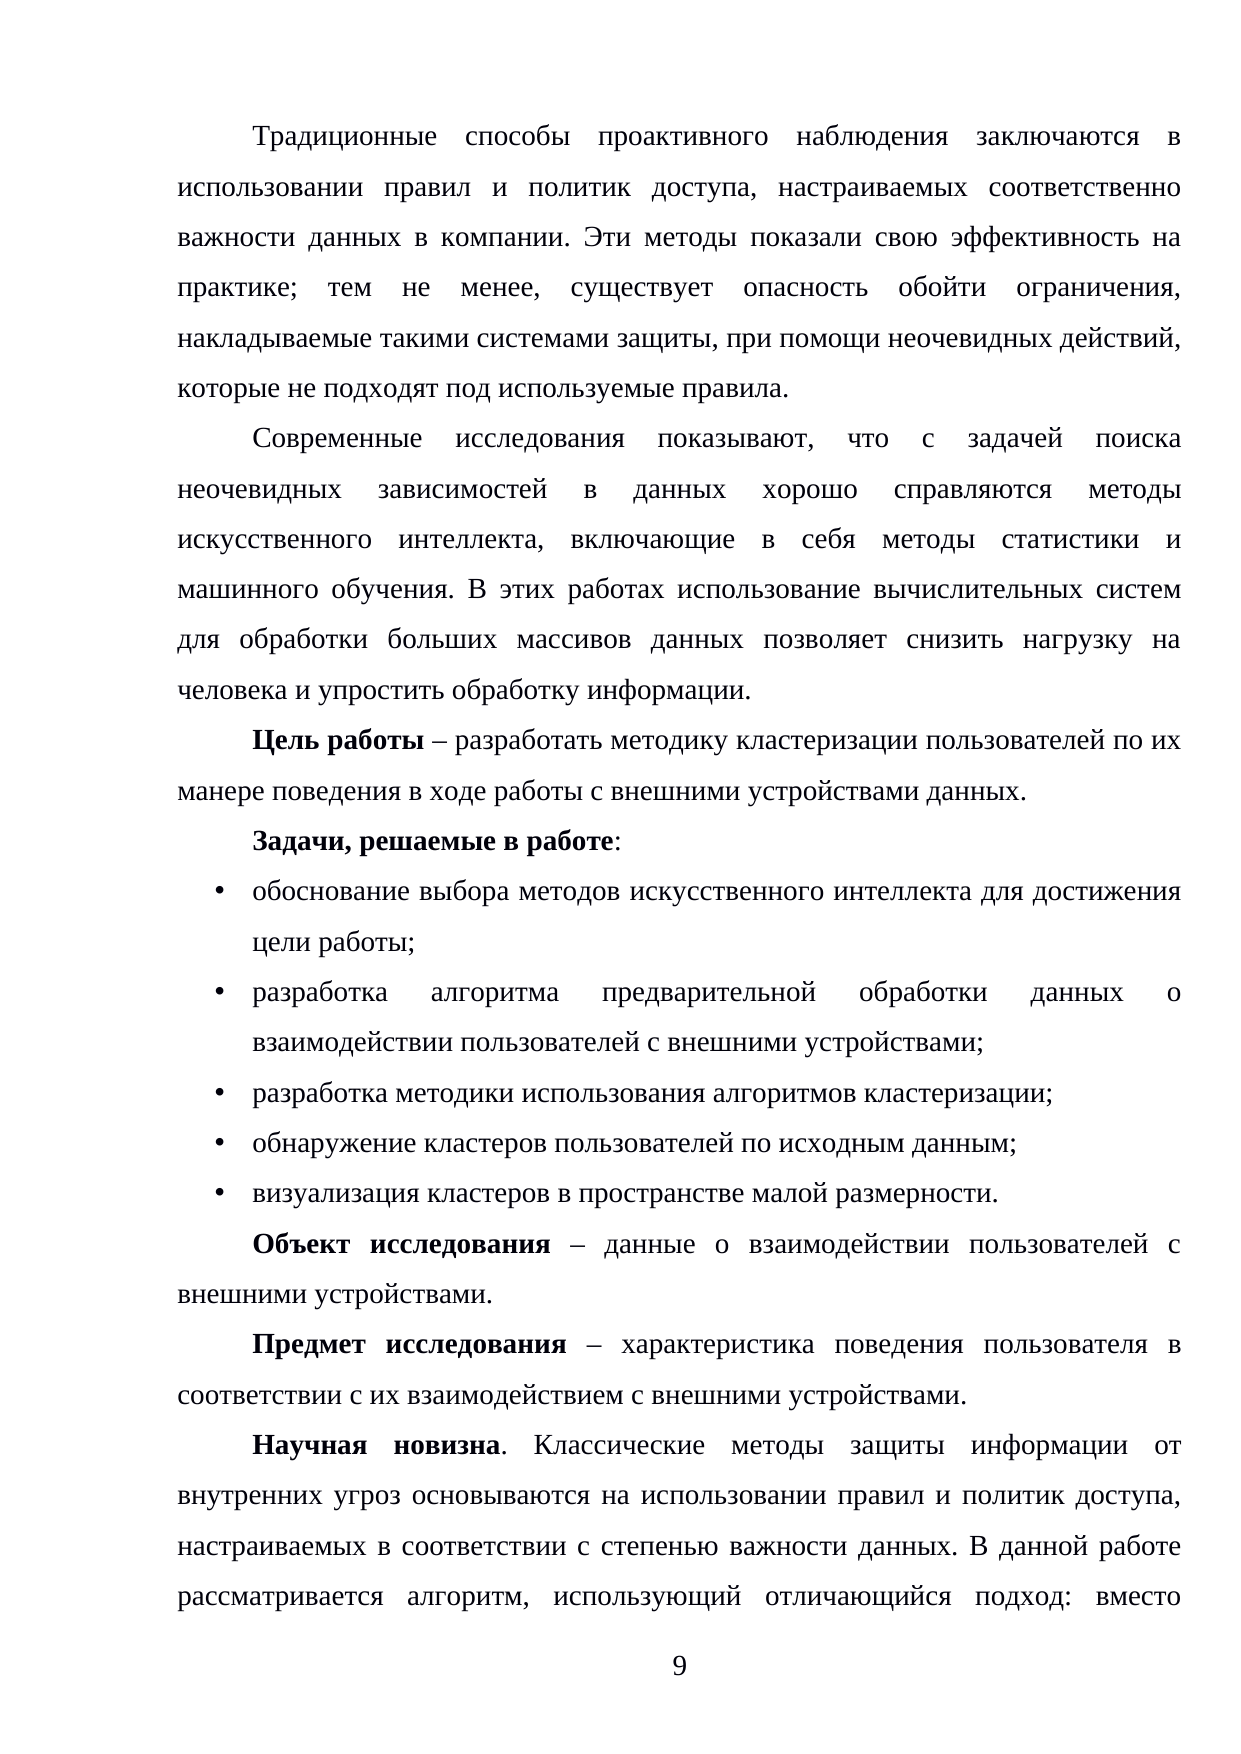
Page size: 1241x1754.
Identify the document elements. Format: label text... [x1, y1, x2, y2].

text Научная новизна. Классические методы защиты информации от внутренних угроз основываются на использовании правил и политик доступа, настраиваемых в соответствии с степенью важности данных. В данной работе рассматривается алгоритм, использующий отличающийся подход: вместо [177, 1427, 1182, 1612]
text Задачи, решаемые в работе: [177, 823, 1182, 856]
list разработка методики использования алгоритмов кластеризации; [214, 1075, 1182, 1108]
text Объект исследования – данные о взаимодействии пользователей с внешними устройствами. [177, 1226, 1182, 1310]
list разработка алгоритма предварительной обработки данных о взаимодействии пользователей с внешними устройствами; [214, 974, 1182, 1058]
list визуализация кластеров в пространстве малой размерности. [214, 1176, 1182, 1209]
text Современные исследования показывают, что с задачей поиска неочевидных зависимостей в данных хорошо справляются методы искусственного интеллекта, включающие в себя методы статистики и машинного обучения. В этих работах использование вычислительных систем для обработки больших массивов данных позволяет снизить нагрузку на человека и упростить обработку информации. [177, 420, 1182, 706]
text Предмет исследования – характеристика поведения пользователя в соответствии с их взаимодействием с внешними устройствами. [177, 1327, 1182, 1410]
text Цель работы – разработать методику кластеризации пользователей по их манере поведения в ходе работы с внешними устройствами данных. [177, 722, 1182, 806]
list обоснование выбора методов искусственного интеллекта для достижения цели работы; [214, 873, 1182, 957]
list обнаружение кластеров пользователей по исходным данным; [214, 1125, 1182, 1159]
text Традиционные способы проактивного наблюдения заключаются в использовании правил и политик доступа, настраиваемых соответственно важности данных в компании. Эти методы показали свою эффективность на практике; тем не менее, существует опасность обойти ограничения, накладываемые такими системами защиты, при помощи неочевидных действий, которые не подходят под используемые правила. [177, 118, 1182, 404]
